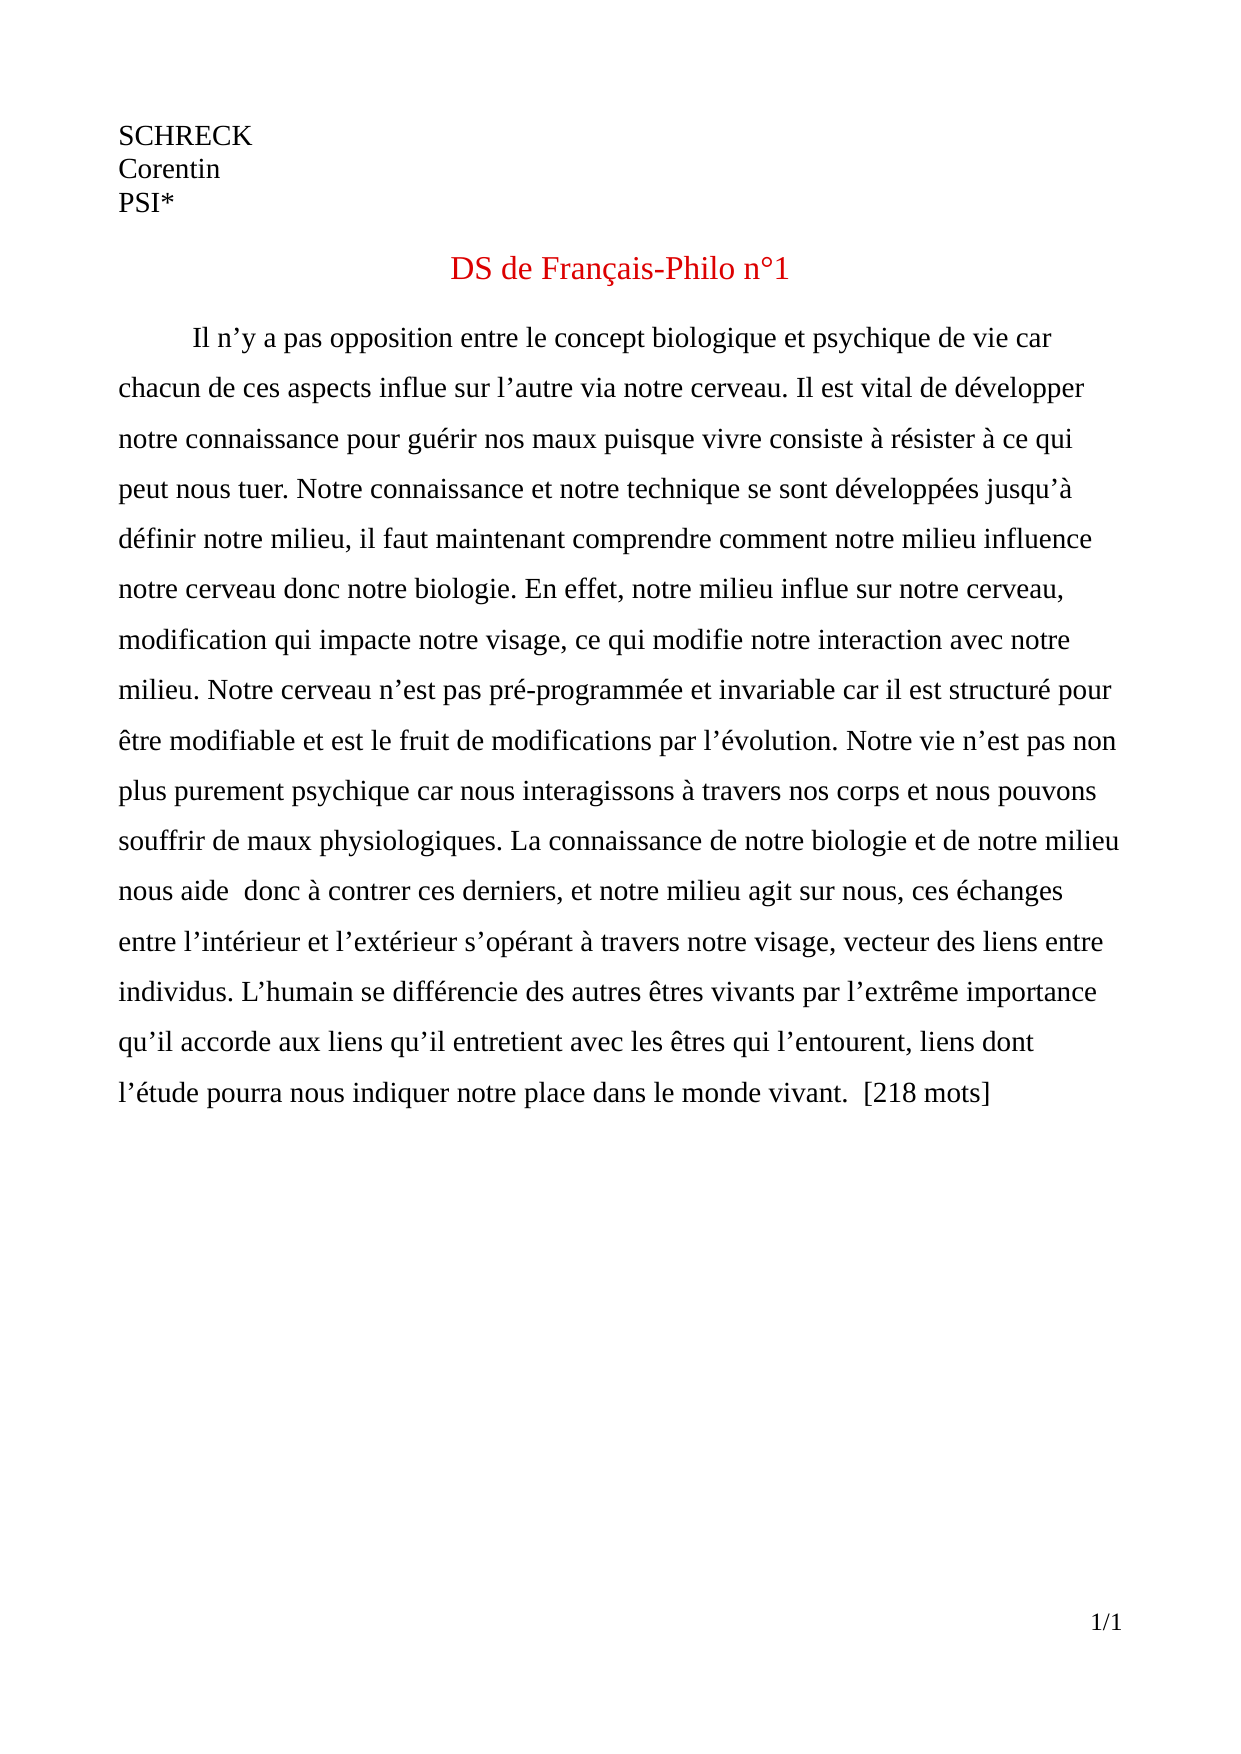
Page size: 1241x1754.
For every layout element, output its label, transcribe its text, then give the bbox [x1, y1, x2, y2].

text DS de Français-Philo n°1 [118, 248, 1122, 287]
text Il n’y a pas opposition entre le concept biologique et psychique de vie car chacun de ces aspects influe sur l’autre via notre cerveau. Il est vital de développer notre connaissance pour guérir nos maux puisque vivre consiste à résister à ce qui peut nous tuer. Notre connaissance et notre technique se sont développées jusqu’à définir notre milieu, il faut maintenant comprendre comment notre milieu influence notre cerveau donc notre biologie. En effet, notre milieu influe sur notre cerveau, modification qui impacte notre visage, ce qui modifie notre interaction avec notre milieu. Notre cerveau n’est pas pré-programmée et invariable car il est structuré pour être modifiable et est le fruit de modifications par l’évolution. Notre vie n’est pas non plus purement psychique car nous interagissons à travers nos corps et nous pouvons souffrir de maux physiologiques. La connaissance de notre biologie et de notre milieu nous aide donc à contrer ces derniers, et notre milieu agit sur nous, ces échanges entre l’intérieur et l’extérieur s’opérant à travers notre visage, vecteur des liens entre individus. L’humain se différencie des autres êtres vivants par l’extrême importance qu’il accorde aux liens qu’il entretient avec les êtres qui l’entourent, liens dont l’étude pourra nous indiquer notre place dans le monde vivant. [218 mots] [118, 320, 1122, 1108]
